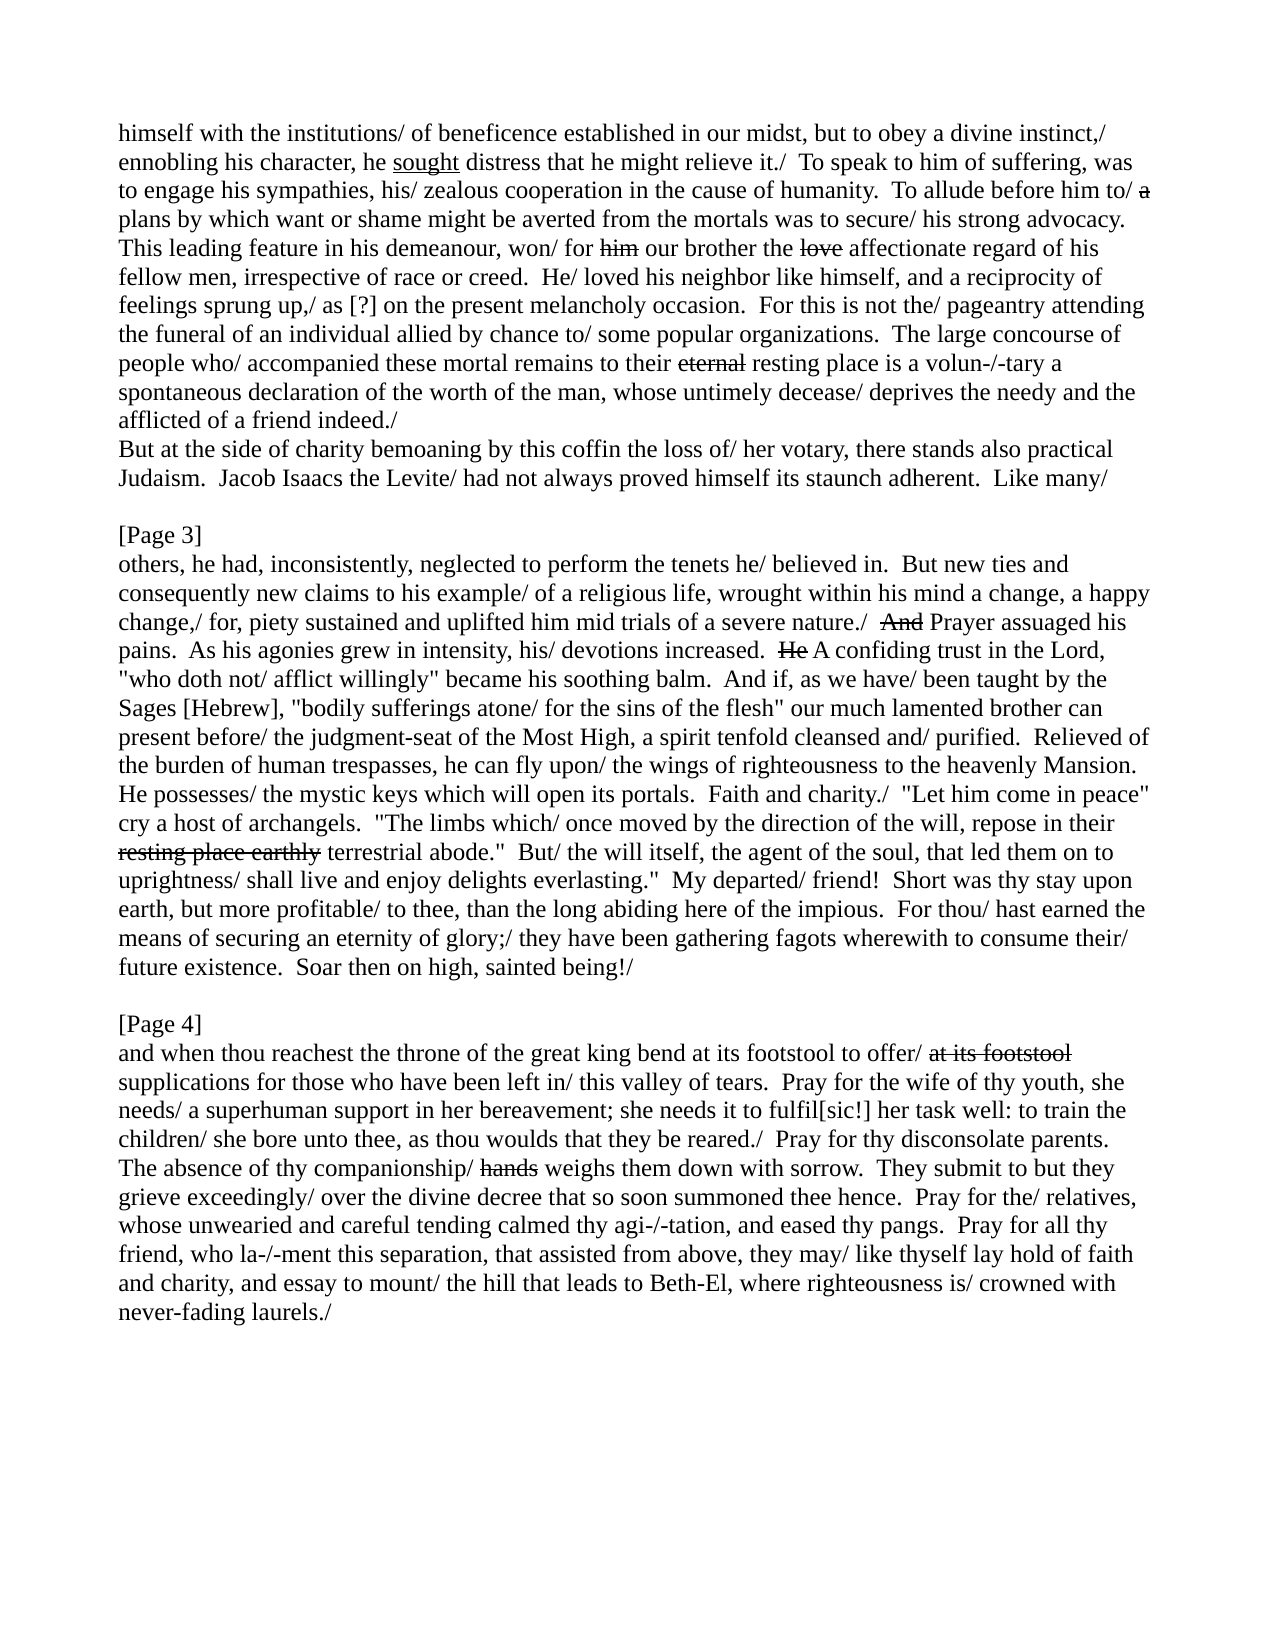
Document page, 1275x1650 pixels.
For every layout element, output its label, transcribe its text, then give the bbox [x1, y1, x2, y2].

text himself with the institutions/ of beneficence established in our midst, but to obey a divine instinct,/ ennobling his character, he sought distress that he might relieve it./ To speak to him of suffering, was to engage his sympathies, his/ zealous cooperation in the cause of humanity. To allude before him to/ a plans by which want or shame might be averted from the mortals was to secure/ his strong advocacy. This leading feature in his demeanour, won/ for him our brother the love affectionate regard of his fellow men, irrespective of race or creed. He/ loved his neighbor like himself, and a reciprocity of feelings sprung up,/ as [?] on the present melancholy occasion. For this is not the/ pageantry attending the funeral of an individual allied by chance to/ some popular organizations. The large concourse of people who/ accompanied these mortal remains to their eternal resting place is a volun-/-tary a spontaneous declaration of the worth of the man, whose untimely decease/ deprives the needy and the afflicted of a friend indeed./ [118, 118, 1157, 434]
text others, he had, inconsistently, neglected to perform the tenets he/ believed in. But new ties and consequently new claims to his example/ of a religious life, wrought within his mind a change, a happy change,/ for, piety sustained and uplifted him mid trials of a severe nature./ And Prayer assuaged his pains. As his agonies grew in intensity, his/ devotions increased. He A confiding trust in the Lord, "who doth not/ afflict willingly" became his soothing balm. And if, as we have/ been taught by the Sages [Hebrew], "bodily sufferings atone/ for the sins of the flesh" our much lamented brother can present before/ the judgment-seat of the Most High, a spirit tenfold cleansed and/ purified. Relieved of the burden of human trespasses, he can fly upon/ the wings of righteousness to the heavenly Mansion. He possesses/ the mystic keys which will open its portals. Faith and charity./ "Let him come in peace" cry a host of archangels. "The limbs which/ once moved by the direction of the will, repose in their resting place earthly terrestrial abode." But/ the will itself, the agent of the soul, that led them on to uprightness/ shall live and enjoy delights everlasting." My departed/ friend! Short was thy stay upon earth, but more profitable/ to thee, than the long abiding here of the impious. For thou/ hast earned the means of securing an eternity of glory;/ they have been gathering fagots wherewith to consume their/ future existence. Soar then on high, sainted being!/ [118, 549, 1157, 981]
text and when thou reachest the throne of the great king bend at its footstool to offer/ at its footstool supplications for those who have been left in/ this valley of tears. Pray for the wife of thy youth, she needs/ a superhuman support in her bereavement; she needs it to fulfil[sic!] her task well: to train the children/ she bore unto thee, as thou woulds that they be reared./ Pray for thy disconsolate parents. The absence of thy companionship/ hands weighs them down with sorrow. They submit to but they grieve exceedingly/ over the divine decree that so soon summoned thee hence. Pray for the/ relatives, whose unwearied and careful tending calmed thy agi-/-tation, and eased thy pangs. Pray for all thy friend, who la-/-ment this separation, that assisted from above, they may/ like thyself lay hold of faith and charity, and essay to mount/ the hill that leads to Beth-El, where righteousness is/ crowned with never-fading laurels./ [118, 1038, 1157, 1326]
text [Page 4] [118, 1009, 1157, 1038]
text [Page 3] [118, 521, 1157, 549]
text But at the side of charity bemoaning by this coffin the loss of/ her votary, there stands also practical Judaism. Jacob Isaacs the Levite/ had not always proved himself its staunch adherent. Like many/ [118, 434, 1157, 492]
